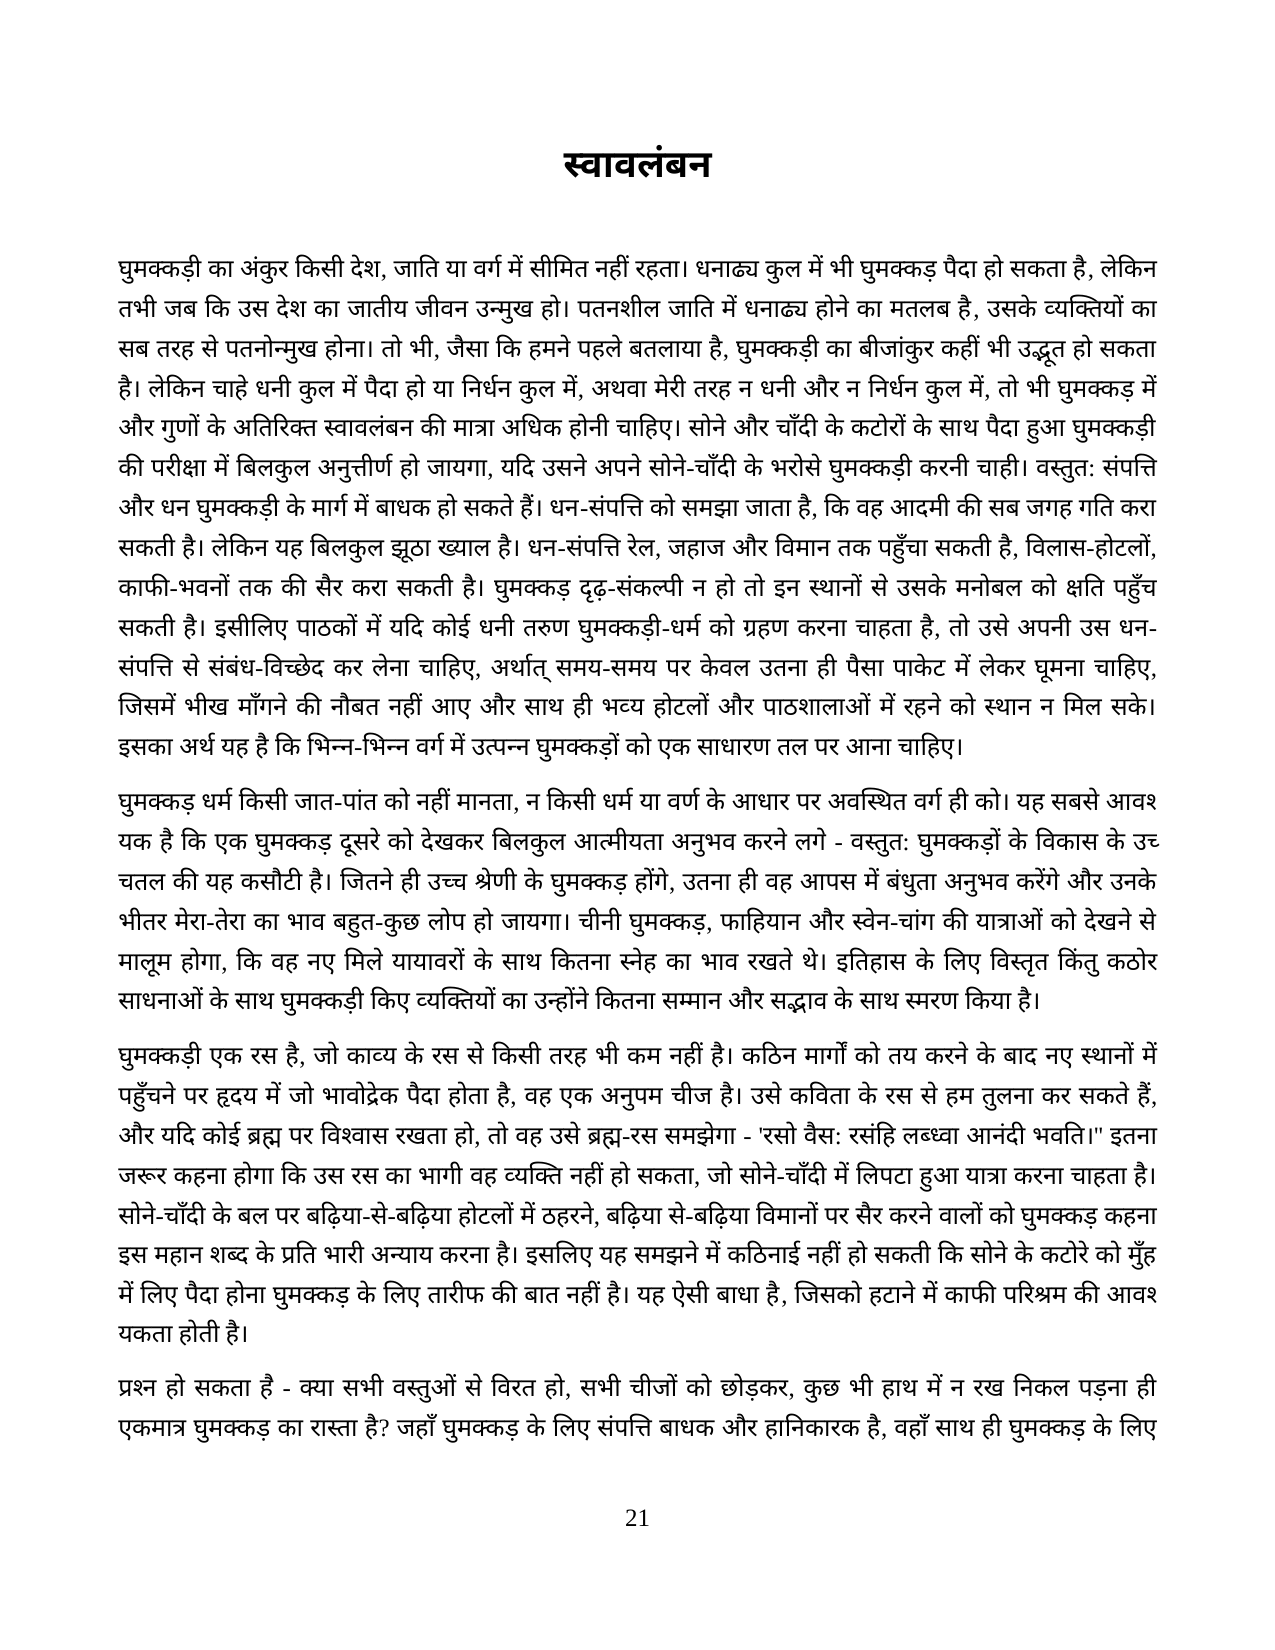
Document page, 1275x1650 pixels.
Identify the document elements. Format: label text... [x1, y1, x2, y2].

text घुमक्कड़ धर्म किसी जात-पांत को नहीं मानता, न किसी धर्म या वर्ण के आधार पर अवस्थित वर्ग ही को। यह सबसे आवश्‍यक है कि एक घुमक्कड़ दूसरे को देखकर बिलकुल आत्‍मीयता अनुभव करने लगे - वस्‍तुत: घुमक्कड़ों के विकास के उच्‍चतल की यह कसौटी है। जितने ही उच्‍च श्रेणी के घुमक्कड़ होंगे, उतना ही वह आपस में बंधुता अनुभव करेंगे और उनके भीतर मेरा-तेरा का भाव बहुत-कुछ लोप हो जायगा। चीनी घुमक्कड़, फाहियान और स्‍वेन-चांग की यात्राओं को देखने से मालूम होगा, कि वह नए मिले यायावरों के साथ कितना स्‍नेह का भाव रखते थे। इतिहास के लिए विस्‍तृत किंतु कठोर साधनाओं के साथ घुमक्कड़ी किए व्‍यक्तियों का उन्‍होंने कितना सम्‍मान और सद्भाव के साथ स्मरण किया है। [118, 787, 1157, 1020]
subtitle स्वावलंबन [118, 143, 1157, 193]
text घुमक्कड़ी एक रस है, जो काव्‍य के रस से किसी तरह भी कम नहीं है। कठिन मार्गों को तय करने के बाद नए स्‍थानों में पहुँचने पर हृदय में जो भावोद्रेक पैदा होता है, वह एक अनुपम चीज है। उसे कविता के रस से हम तुलना कर सकते हैं, और यदि कोई ब्रह्म पर विश्‍वास रखता हो, तो वह उसे ब्रह्म-रस समझेगा - 'रसो वैस: रसंहि लब्ध्वा आनंदी भवति।'' इतना जरूर कहना होगा कि उस रस का भागी वह व्‍यक्ति नहीं हो सकता, जो सोने-चाँदी में लिपटा हुआ यात्रा करना चाहता है। सोने-चाँदी के बल पर बढ़िया-से-बढ़िया होटलों में ठहरने, बढ़िया से-बढ़िया विमानों पर सैर करने वालों को घुमक्कड़ कहना इस महान शब्‍द के प्रति भारी अन्‍याय करना है। इसलिए यह समझने में कठिनाई नहीं हो सकती कि सोने के कटोरे को मुँह में लिए पैदा होना घुमक्कड़ के लिए तारीफ की बात नहीं है। यह ऐसी बाधा है, जिसको हटाने में काफी परिश्रम की आवश्‍यकता होती है। [118, 1041, 1157, 1352]
text प्रश्‍न हो सकता है - क्या सभी वस्‍तुओं से विरत हो, सभी चीजों को छोड़कर, कुछ भी हाथ में न रख निकल पड़ना ही एकमात्र घुमक्कड़ का रास्‍ता है? जहाँ घुमक्कड़ के लिए संपत्ति बाधक और हानिकारक है, वहाँ साथ ही घुमक्कड़ के लिए आत्‍मसम्‍मान की भी भारी आवश्‍यकता है। जिसमें आत्‍मसम्‍मान का भाव नहीं, वह कभी अच्‍छे दर्जे का घुमक्कड़ नहीं हो सकता। अच्छी श्रेणी के घुमक्कड़ का कर्त्तव्‍य है कि अपनी जाति, अपने पंथ, अपने बंधु-बांधवों पर - जिनमें केवल घुमक्कड़ ही शामिल हैं - कोई लांछन नहीं आने दे। यदि घुमक्कड़ उच्‍चादर्श और सम्‍माननीय व्‍यवहार को कायम रखेगा, तो उससे वर्तमान और भविष्‍य के, एक देश और सारे देशों के घुमक्कड़ों को लाभ पहुँचेगा। इसकी चिंता नहीं करनी चाहिए कि हजारों घुमक्कड़ों में कुछ बुरे निकलेंगे और उनकी वजह से घुमक्कड़-पंथ कलंकित होगा। हरेक आदमी के सामने घुमक्कड़ के असली रूप को रखा न भी जा सके तो भी गुणग्राही, संस्कृत, बहुश्रुत, दूरदूर्शी नर-नारियों के हृदय में घुमक्कड़ों के प्रति विशेष आदरभाव पैदा करना हरेक घुमक्कड़ का कर्त्तव्‍य है। उसे अपना ही रास्‍ता ठीक नहीं रखना है, बल्कि यदि रास्‍ते में काँटे पड़े हों, तो उन्‍हें हटा देना है, जिसमें भविष्‍य में आने वालों के पैर में वह न चुभें। इन सबका ध्‍यान वही रख सकता है, जिसमें आत्‍म-सम्‍मान की भावना कूट-कूटकर भरी हुई है। घुमक्कड़ चापलूसी से घृणा करता है, लेकिन इसका अर्थ अक्‍खड़, उजड्ड होना नहीं है, और न सांस्‍कृतिक सद्व्‍यवहार से हाथ धो लेना। वस्‍तुत: घुमक्कड़ को अपने आचरण और स्वभाव को ऐसा बनाना है, जिससे वह दुनिया में किसी को अपने से ऊपर नहीं समझे, लेकिन साथ ही किसी को नीचा भी न समझे। समदर्शिता घुमक्कड़ का एकमात्र दृष्टिकोण है, आत्‍मीयता उसके हरेक बर्ताव का सार है। [118, 1373, 1157, 1447]
text घुमक्कड़ी का अंकुर किसी देश, जाति या वर्ग में सीमित नहीं रहता। धनाढ्य कुल में भी घुमक्कड़ पैदा हो सकता है, लेकिन तभी जब कि उस देश का जातीय जीवन उन्‍मुख हो। पतनशील जाति में धनाढ्य होने का मतलब है, उसके व्‍यक्तियों का सब तरह से पतनोन्‍मुख होना। तो भी, जैसा कि हमने पहले बतलाया है, घुमक्कड़ी का बीजांकुर कहीं भी उद्भूत हो सकता है। लेकिन चाहे धनी कुल में पैदा हो या निर्धन कुल में, अथवा मेरी तरह न धनी और न निर्धन कुल में, तो भी घुमक्कड़ में और गुणों के अतिरिक्‍त स्वावलंबन की मात्रा अधिक होनी चाहिए। सोने और चाँदी के कटोरों के सा‍थ पैदा हुआ घुमक्कड़ी की परीक्षा में बिलकुल अनुत्तीर्ण हो जायगा, यदि उसने अपने सोने-चाँदी के भरोसे घुमक्कड़ी करनी चा‍ही। वस्‍तुत: संपत्ति और धन घुमक्कड़ी के मार्ग में बाधक हो सकते हैं। धन-संपत्ति को समझा जाता है, कि वह आदमी की सब जगह गति करा सकती है। लेकिन यह बिलकुल झूठा ख्‍याल है। धन-संपत्ति रेल, जहाज और विमान तक पहुँचा सकती है, विलास-होटलों, काफी-भवनों तक की सैर करा सकती है। घुमक्कड़ दृढ़-संकल्‍पी न हो तो इन स्‍थानों से उसके मनोबल को क्षति पहुँच सकती है। इसीलिए पाठकों में यदि कोई धनी तरुण घुमक्कड़ी-धर्म को ग्रहण करना चाहता है, तो उसे अपनी उस धन-संपत्ति से संबंध-विच्‍छेद कर लेना चाहिए, अर्थात् समय-समय पर केवल उतना ही पैसा पाकेट में लेकर घूमना चाहिए, जिसमें भीख माँगने की नौबत नहीं आए और साथ ही भव्‍य होटलों और पाठशालाओं में रहने को स्‍थान न मिल सके। इसका अर्थ यह है कि भिन्‍न-भिन्‍न वर्ग में उत्‍पन्‍न घुमक्कड़ों को एक साधारण तल पर आना चाहिए। [118, 254, 1157, 766]
